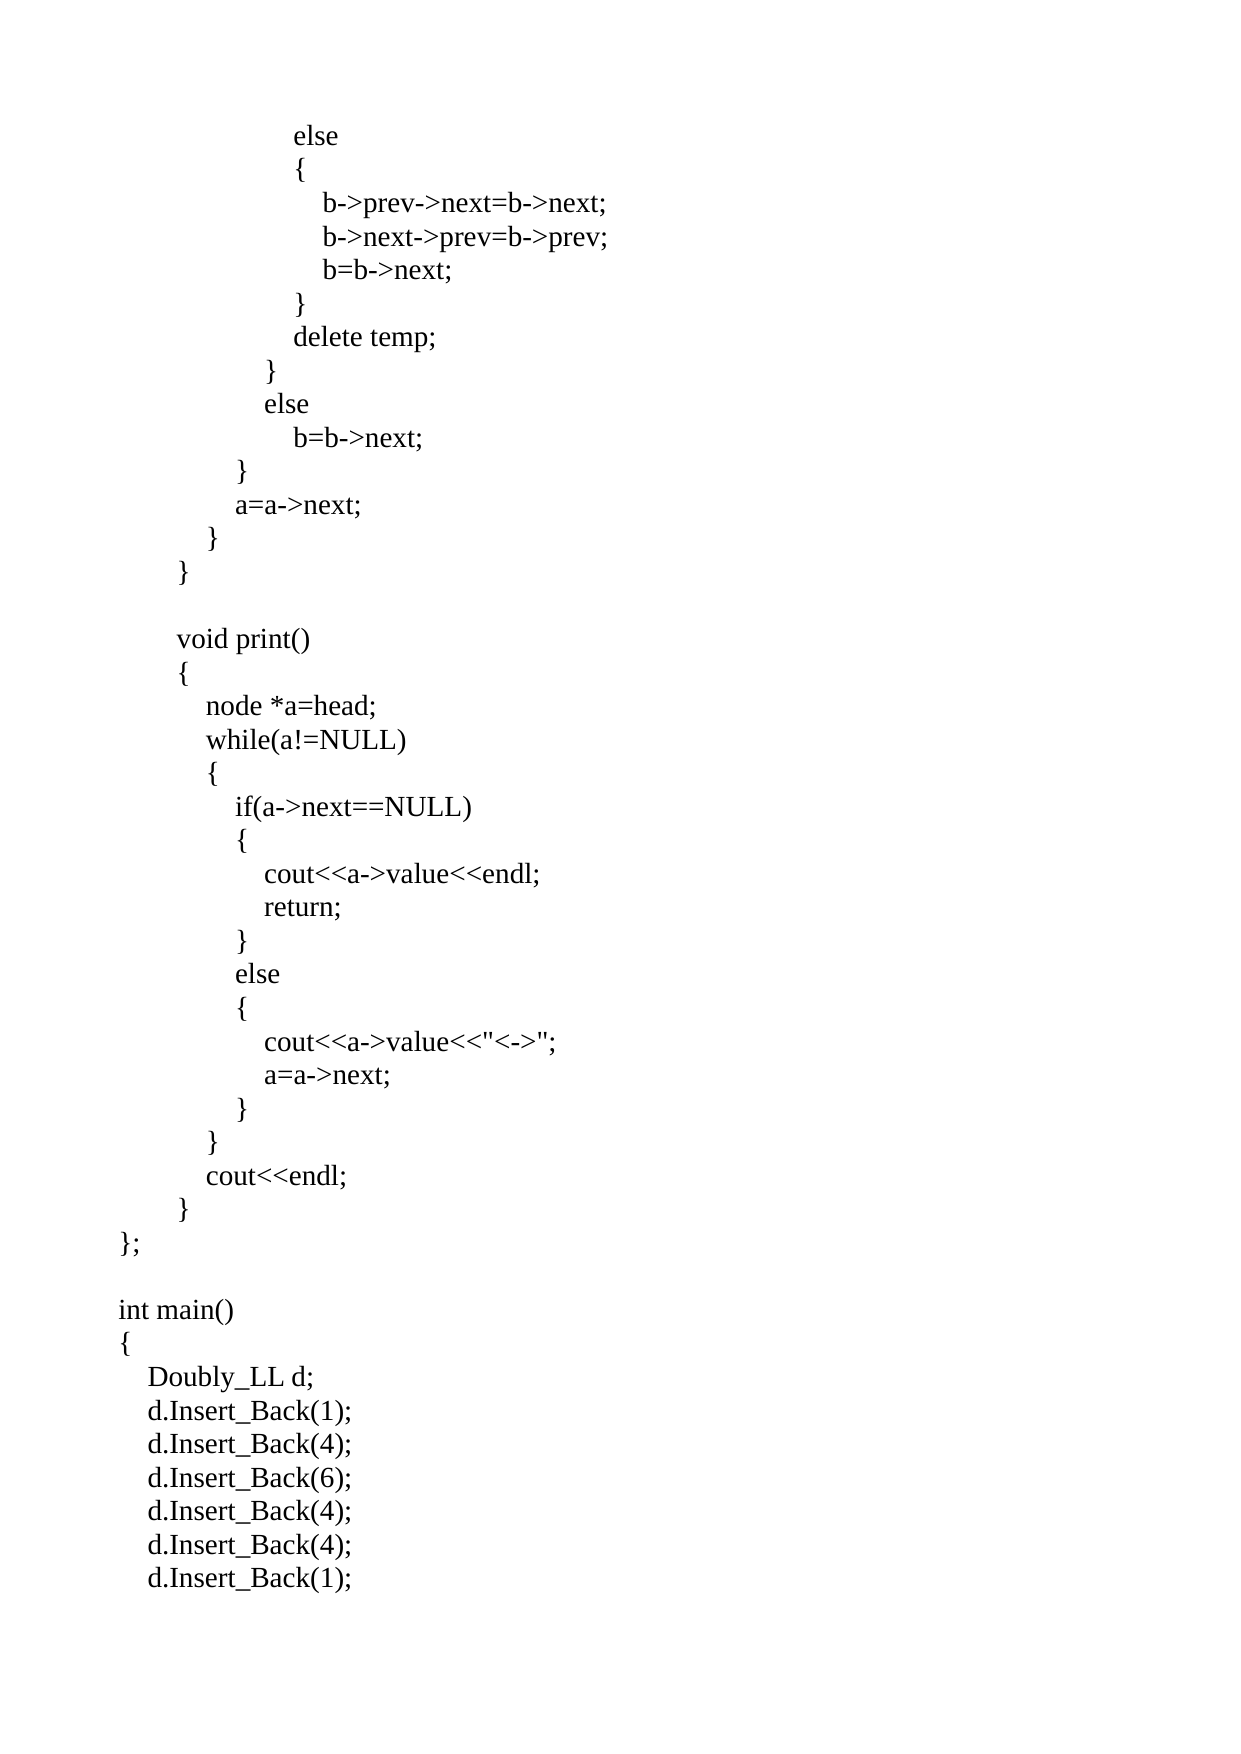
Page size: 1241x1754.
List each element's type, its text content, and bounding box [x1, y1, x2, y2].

text { [118, 822, 1122, 856]
text { [118, 655, 1122, 688]
text a=a->next; [118, 487, 1122, 521]
text d.Insert_Back(6); [118, 1460, 1122, 1493]
text } [118, 453, 1122, 487]
text if(a->next==NULL) [118, 789, 1122, 822]
text { [118, 1326, 1122, 1359]
text } [118, 286, 1122, 319]
text b->next->prev=b->prev; [118, 219, 1122, 252]
text cout<<endl; [118, 1158, 1122, 1191]
text } [118, 1091, 1122, 1124]
text cout<<a->value<<"<->"; [118, 1024, 1122, 1057]
text } [118, 923, 1122, 957]
text else [118, 957, 1122, 990]
text while(a!=NULL) [118, 722, 1122, 755]
text b=b->next; [118, 420, 1122, 453]
text delete temp; [118, 319, 1122, 353]
text { [118, 152, 1122, 185]
text { [118, 990, 1122, 1024]
text node *a=head; [118, 688, 1122, 722]
text } [118, 521, 1122, 554]
text int main() [118, 1292, 1122, 1326]
text } [118, 554, 1122, 588]
text } [118, 1191, 1122, 1225]
text d.Insert_Back(4); [118, 1527, 1122, 1560]
text else [118, 386, 1122, 420]
text else [118, 118, 1122, 152]
text a=a->next; [118, 1057, 1122, 1091]
text b->prev->next=b->next; [118, 185, 1122, 219]
text }; [118, 1225, 1122, 1258]
text b=b->next; [118, 252, 1122, 286]
text } [118, 1124, 1122, 1158]
text void print() [118, 621, 1122, 655]
text d.Insert_Back(1); [118, 1393, 1122, 1426]
text d.Insert_Back(1); [118, 1560, 1122, 1594]
text Doubly_LL d; [118, 1359, 1122, 1393]
text cout<<a->value<<endl; [118, 856, 1122, 889]
text { [118, 755, 1122, 789]
text return; [118, 889, 1122, 923]
text } [118, 353, 1122, 386]
text d.Insert_Back(4); [118, 1426, 1122, 1460]
text d.Insert_Back(4); [118, 1493, 1122, 1527]
